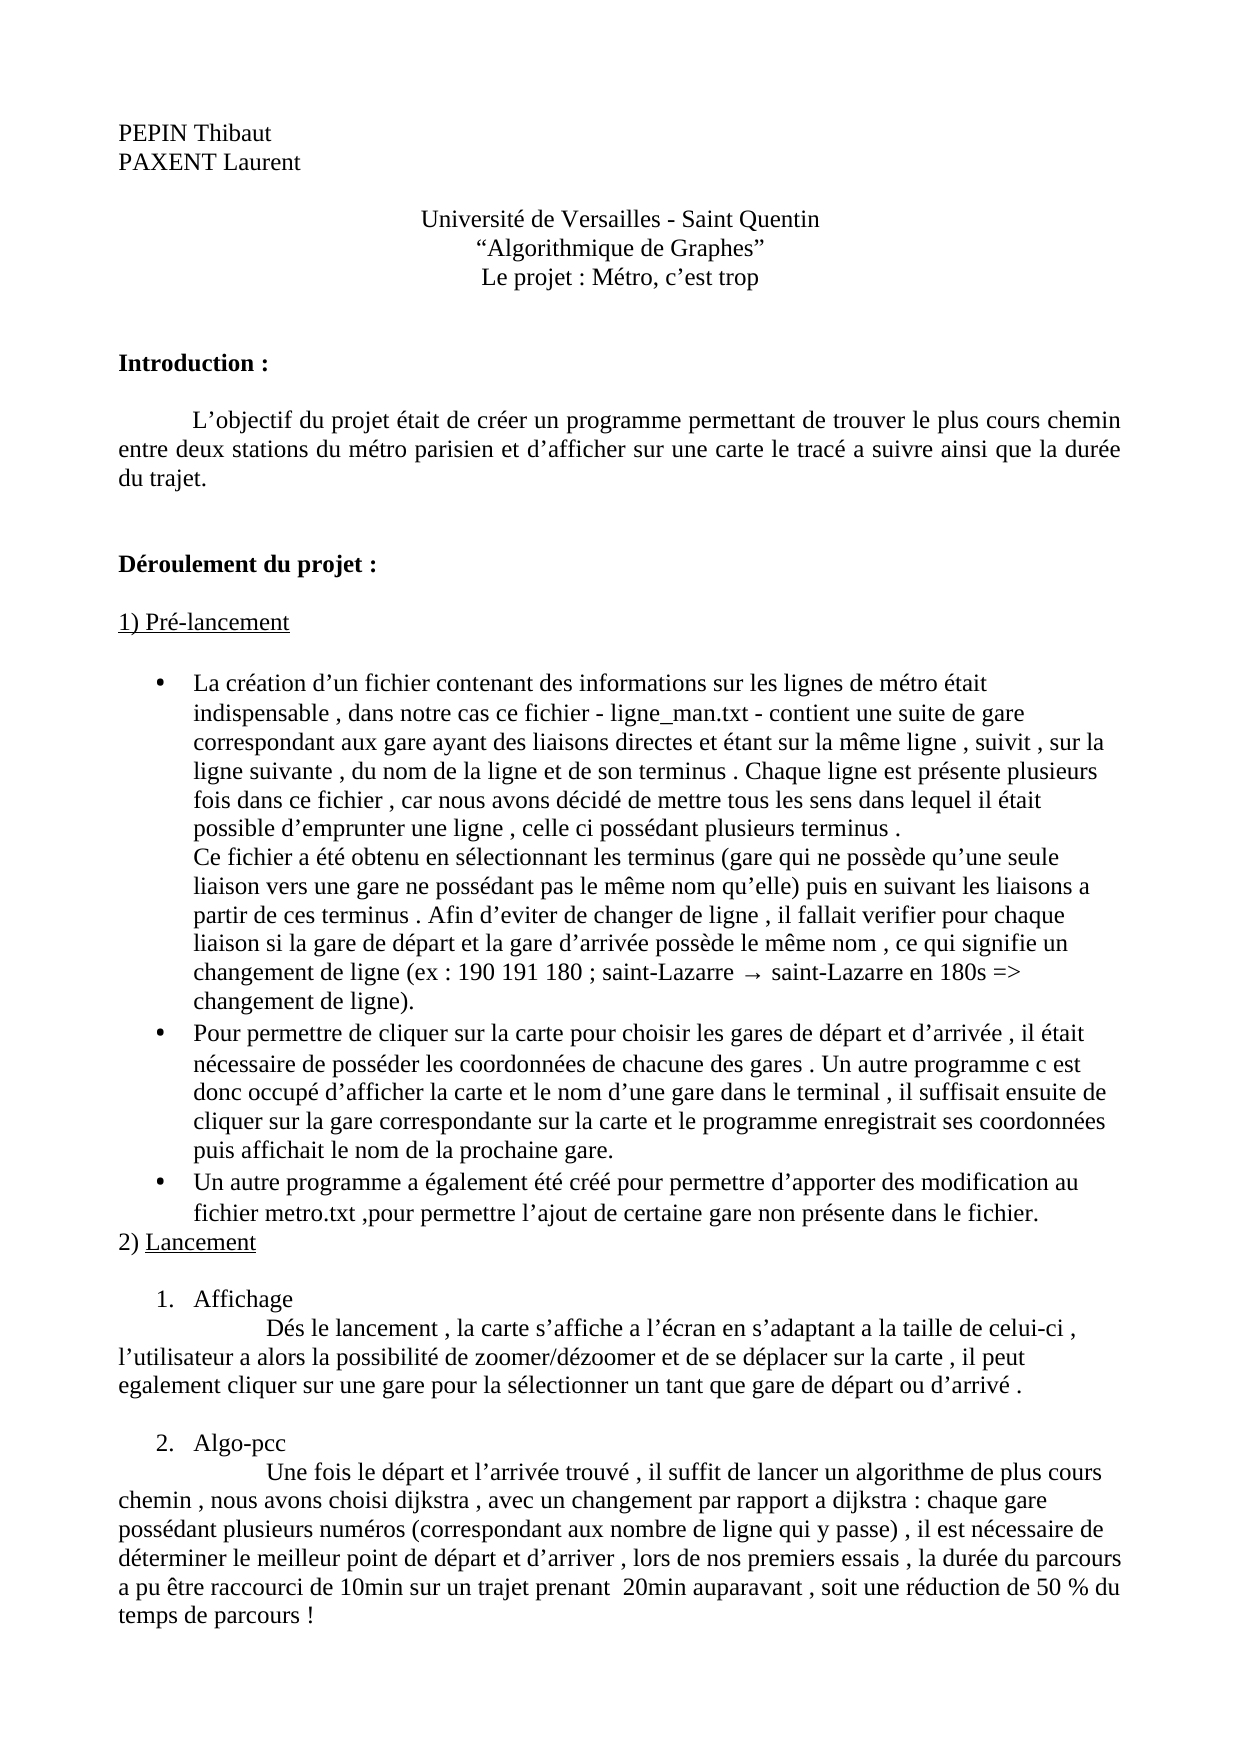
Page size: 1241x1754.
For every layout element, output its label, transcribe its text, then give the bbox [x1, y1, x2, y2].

text Une fois le départ et l’arrivée trouvé , il suffit de lancer un algorithme de plus cours chemin , nous avons choisi dijkstra , avec un changement par rapport a dijkstra : chaque gare possédant plusieurs numéros (correspondant aux nombre de ligne qui y passe) , il est nécessaire de déterminer le meilleur point de départ et d’arriver , lors de nos premiers essais , la durée du parcours a pu être raccourci de 10min sur un trajet prenant 20min auparavant , soit une réduction de 50 % du temps de parcours ! [118, 1457, 1122, 1629]
text PAXENT Laurent [118, 147, 1122, 176]
text “Algorithmique de Graphes” [118, 233, 1122, 262]
text Introduction : [118, 348, 1122, 377]
text 2) Lancement [118, 1227, 1122, 1255]
list La création d’un fichier contenant des informations sur les lignes de métro était indispensable , dans notre cas ce fichier - ligne_man.txt - contient une suite de gare correspondant aux gare ayant des liaisons directes et étant sur la même ligne , suivit , sur la ligne suivante , du nom de la ligne et de son terminus . Chaque ligne est présente plusieurs fois dans ce fichier , car nous avons décidé de mettre tous les sens dans lequel il était possible d’emprunter une ligne , celle ci possédant plusieurs terminus . [156, 664, 1122, 842]
text L’objectif du projet était de créer un programme permettant de trouver le plus cours chemin entre deux stations du métro parisien et d’afficher sur une carte le tracé a suivre ainsi que la durée du trajet. [118, 406, 1122, 492]
text Le projet : Métro, c’est trop [118, 262, 1122, 291]
list Ce fichier a été obtenu en sélectionnant les terminus (gare qui ne possède qu’une seule liaison vers une gare ne possédant pas le même nom qu’elle) puis en suivant les liaisons a partir de ces terminus . Afin d’eviter de changer de ligne , il fallait verifier pour chaque liaison si la gare de départ et la gare d’arrivée possède le même nom , ce qui signifie un changement de ligne (ex : 190 191 180 ; saint-Lazarre → saint-Lazarre en 180s => changement de ligne). [156, 842, 1122, 1015]
text Déroulement du projet : [118, 549, 1122, 578]
text Université de Versailles - Saint Quentin [118, 204, 1122, 233]
list Un autre programme a également été créé pour permettre d’apporter des modification au fichier metro.txt ,pour permettre l’ajout de certaine gare non présente dans le fichier. [156, 1164, 1122, 1227]
text 1) Pré-lancement [118, 607, 1122, 636]
text Dés le lancement , la carte s’affiche a l’écran en s’adaptant a la taille de celui-ci , l’utilisateur a alors la possibilité de zoomer/dézoomer et de se déplacer sur la carte , il peut egalement cliquer sur une gare pour la sélectionner un tant que gare de départ ou d’arrivé . [118, 1313, 1122, 1399]
text PEPIN Thibaut [118, 118, 1122, 147]
list Affichage [156, 1284, 1122, 1313]
list Algo-pcc [156, 1428, 1122, 1457]
list Pour permettre de cliquer sur la carte pour choisir les gares de départ et d’arrivée , il était nécessaire de posséder les coordonnées de chacune des gares . Un autre programme c est donc occupé d’afficher la carte et le nom d’une gare dans le terminal , il suffisait ensuite de cliquer sur la gare correspondante sur la carte et le programme enregistrait ses coordonnées puis affichait le nom de la prochaine gare. [156, 1015, 1122, 1164]
